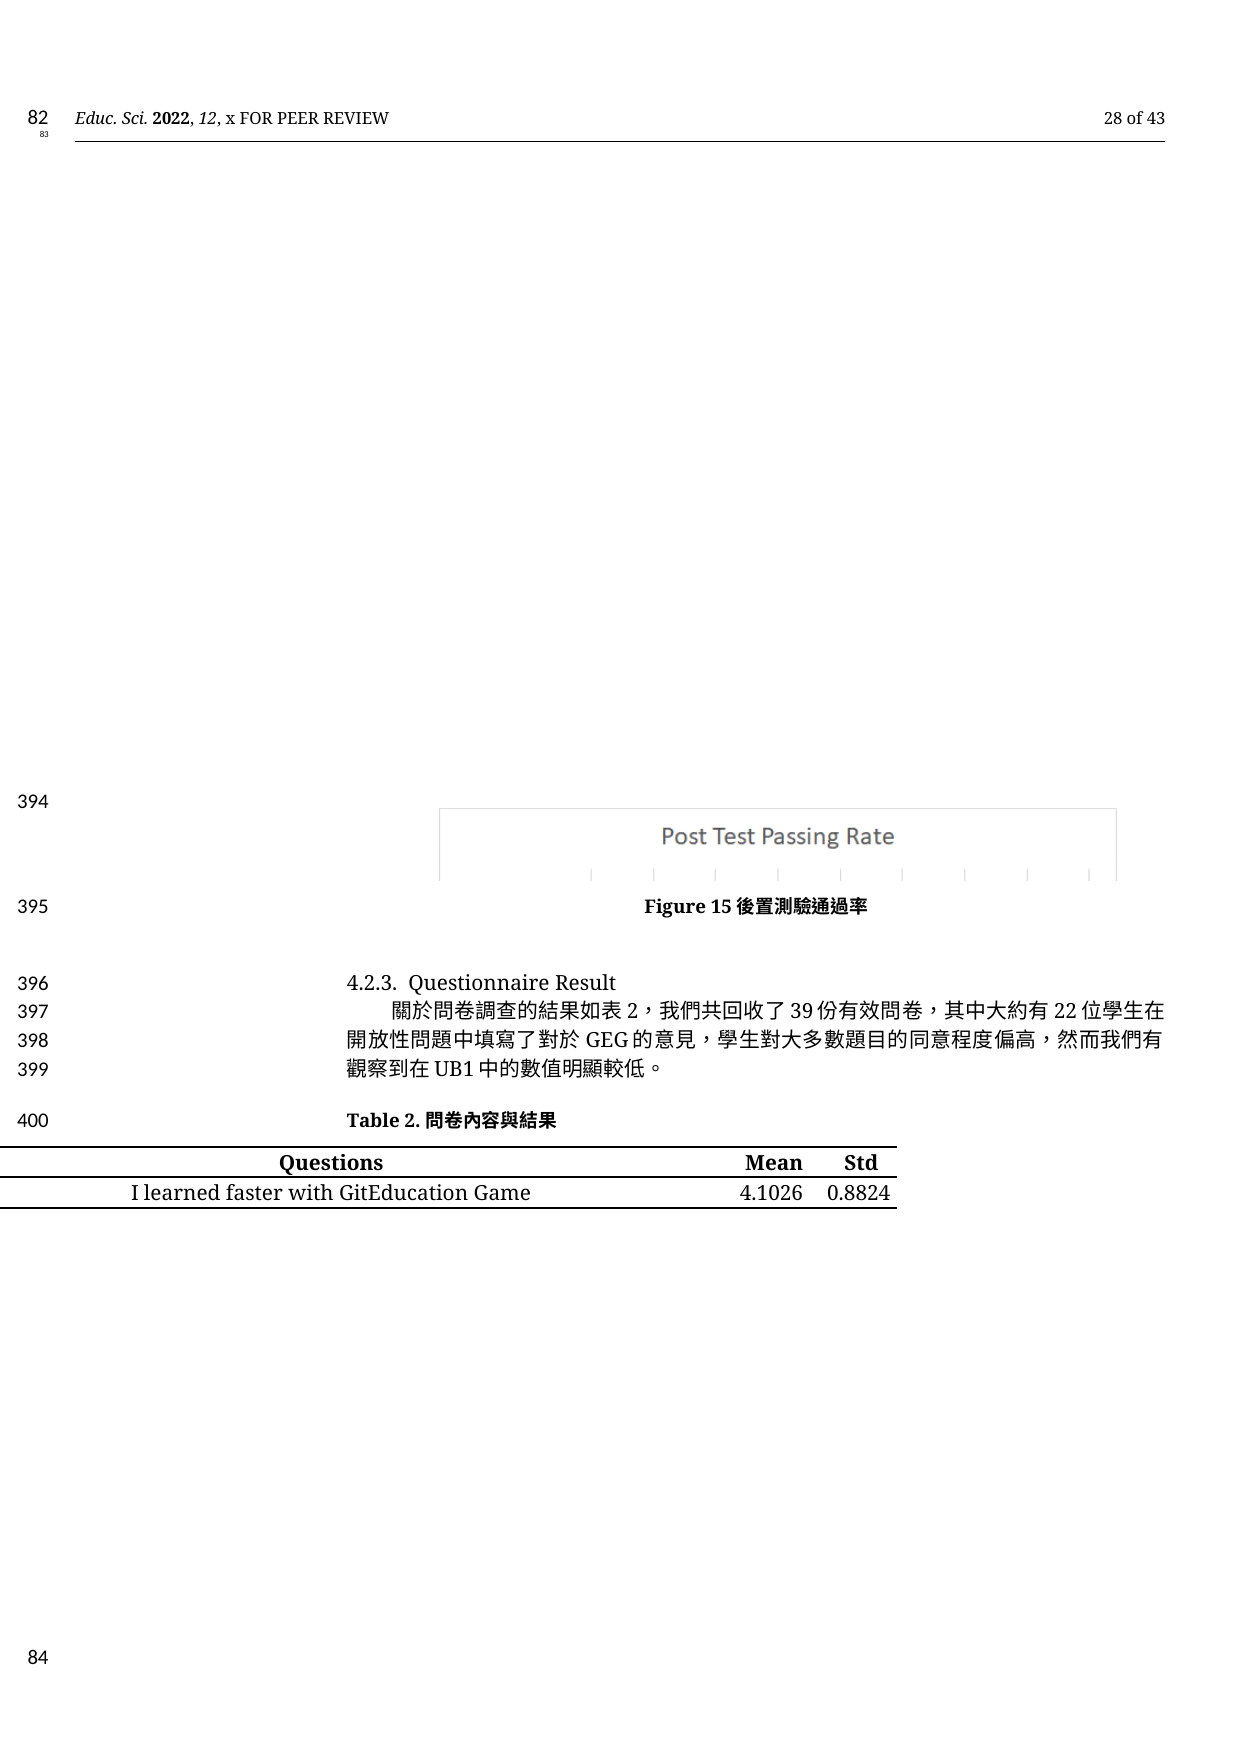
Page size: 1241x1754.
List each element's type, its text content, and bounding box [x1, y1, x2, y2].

text Figure 15 後置測驗通過率 [347, 893, 1165, 919]
text 關於問卷調查的結果如表2，我們共回收了39份有效問卷，其中大約有22位學生在開放性問題中填寫了對於GEG的意見，學生對大多數題目的同意程度偏高，然而我們有觀察到在UB1中的數值明顯較低。 [347, 996, 1165, 1082]
table_header [897, 1146, 1076, 1176]
subtitle 4.2.3. Questionnaire Result [347, 969, 1165, 996]
text Table 2. 問卷內容與結果 [347, 1107, 1165, 1133]
table_header Questions [0, 1148, 722, 1176]
table_header [1076, 1146, 1240, 1176]
table_header Mean [722, 1148, 826, 1176]
table_cell 4.1026 [722, 1178, 826, 1207]
table_cell 0.8824 [826, 1178, 897, 1207]
table_cell I learned faster with GitEducation Game [0, 1178, 722, 1207]
table_header Std [826, 1148, 897, 1176]
table_cell [1076, 1176, 1240, 1207]
table_cell [897, 1176, 1076, 1207]
